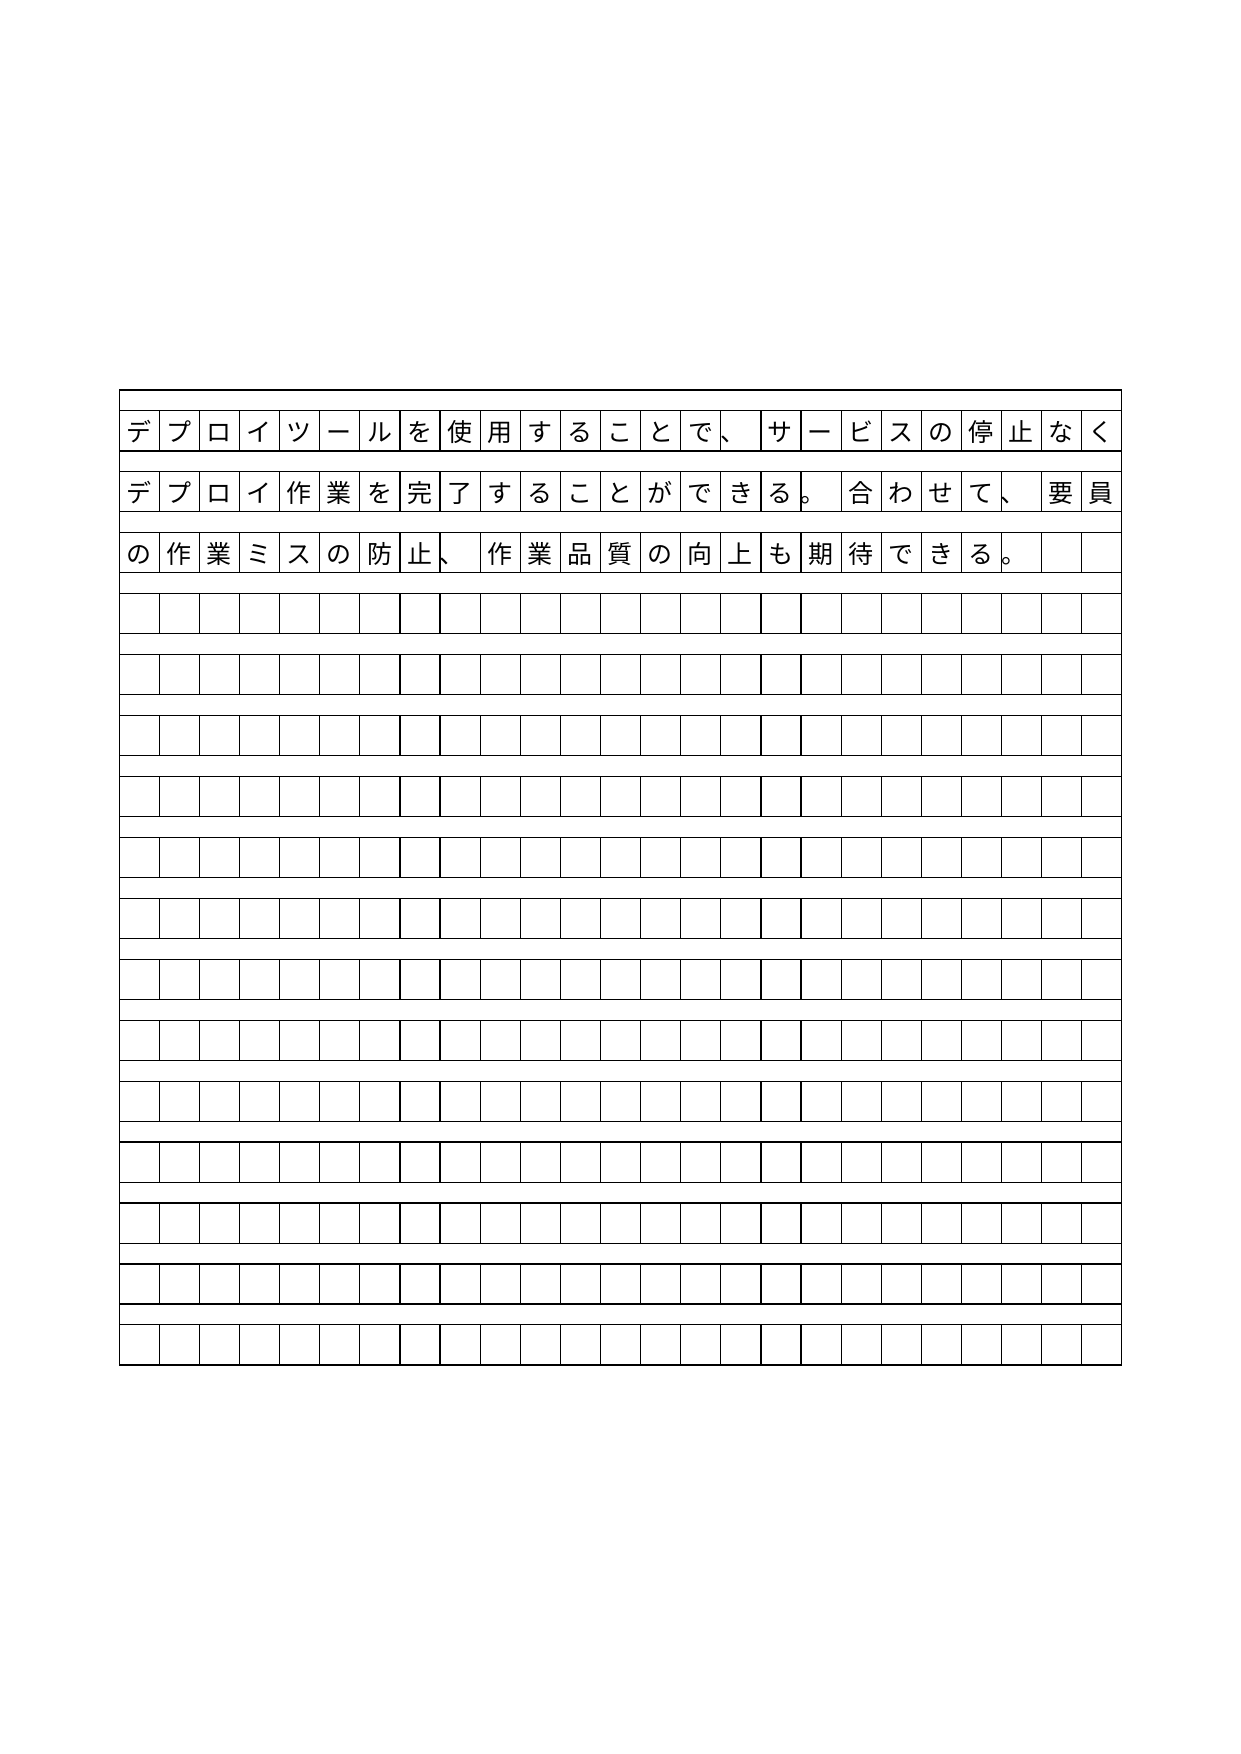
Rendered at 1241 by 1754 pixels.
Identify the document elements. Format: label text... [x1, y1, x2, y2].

text デプロイツールを使用することで、サービスの停止なくデプロイ作業を完了することができる。合わせて、要員の作業ミスの防止、作業品質の向上も期待できる。 [1002, 472, 1041, 511]
text デプロイツールを使用することで、サービスの停止なくデプロイ作業を完了することができる。合わせて、要員の作業ミスの防止、作業品質の向上も期待できる。 [681, 533, 720, 572]
text デプロイツールを使用することで、サービスの停止なくデプロイ作業を完了することができる。合わせて、要員の作業ミスの防止、作業品質の向上も期待できる。 [360, 533, 399, 572]
text デプロイツールを使用することで、サービスの停止なくデプロイ作業を完了することができる。合わせて、要員の作業ミスの防止、作業品質の向上も期待できる。 [521, 472, 560, 511]
text デプロイツールを使用することで、サービスの停止なくデプロイ作業を完了することができる。合わせて、要員の作業ミスの防止、作業品質の向上も期待できる。 [521, 533, 560, 572]
text デプロイツールを使用することで、サービスの停止なくデプロイ作業を完了することができる。合わせて、要員の作業ミスの防止、作業品質の向上も期待できる。 [401, 533, 439, 572]
text デプロイツールを使用することで、サービスの停止なくデプロイ作業を完了することができる。合わせて、要員の作業ミスの防止、作業品質の向上も期待できる。 [481, 533, 520, 572]
text デプロイツールを使用することで、サービスの停止なくデプロイ作業を完了することができる。合わせて、要員の作業ミスの防止、作業品質の向上も期待できる。 [120, 452, 1121, 471]
text デプロイツールを使用することで、サービスの停止なくデプロイ作業を完了することができる。合わせて、要員の作業ミスの防止、作業品質の向上も期待できる。 [1002, 533, 1041, 572]
text デプロイツールを使用することで、サービスの停止なくデプロイ作業を完了することができる。合わせて、要員の作業ミスの防止、作業品質の向上も期待できる。 [521, 411, 560, 450]
text デプロイツールを使用することで、サービスの停止なくデプロイ作業を完了することができる。合わせて、要員の作業ミスの防止、作業品質の向上も期待できる。 [1082, 472, 1121, 511]
text デプロイツールを使用することで、サービスの停止なくデプロイ作業を完了することができる。合わせて、要員の作業ミスの防止、作業品質の向上も期待できる。 [802, 472, 841, 511]
text デプロイツールを使用することで、サービスの停止なくデプロイ作業を完了することができる。合わせて、要員の作業ミスの防止、作業品質の向上も期待できる。 [240, 472, 279, 511]
text デプロイツールを使用することで、サービスの停止なくデプロイ作業を完了することができる。合わせて、要員の作業ミスの防止、作業品質の向上も期待できる。 [681, 472, 720, 511]
text デプロイツールを使用することで、サービスの停止なくデプロイ作業を完了することができる。合わせて、要員の作業ミスの防止、作業品質の向上も期待できる。 [922, 472, 961, 511]
text デプロイツールを使用することで、サービスの停止なくデプロイ作業を完了することができる。合わせて、要員の作業ミスの防止、作業品質の向上も期待できる。 [200, 533, 239, 572]
text デプロイツールを使用することで、サービスの停止なくデプロイ作業を完了することができる。合わせて、要員の作業ミスの防止、作業品質の向上も期待できる。 [561, 472, 600, 511]
text デプロイツールを使用することで、サービスの停止なくデプロイ作業を完了することができる。合わせて、要員の作業ミスの防止、作業品質の向上も期待できる。 [1082, 533, 1121, 572]
text デプロイツールを使用することで、サービスの停止なくデプロイ作業を完了することができる。合わせて、要員の作業ミスの防止、作業品質の向上も期待できる。 [922, 411, 961, 450]
text デプロイツールを使用することで、サービスの停止なくデプロイ作業を完了することができる。合わせて、要員の作業ミスの防止、作業品質の向上も期待できる。 [962, 472, 1001, 511]
text デプロイツールを使用することで、サービスの停止なくデプロイ作業を完了することができる。合わせて、要員の作業ミスの防止、作業品質の向上も期待できる。 [120, 391, 1121, 410]
text デプロイツールを使用することで、サービスの停止なくデプロイ作業を完了することができる。合わせて、要員の作業ミスの防止、作業品質の向上も期待できる。 [721, 411, 760, 450]
text デプロイツールを使用することで、サービスの停止なくデプロイ作業を完了することができる。合わせて、要員の作業ミスの防止、作業品質の向上も期待できる。 [481, 472, 520, 511]
text デプロイツールを使用することで、サービスの停止なくデプロイ作業を完了することができる。合わせて、要員の作業ミスの防止、作業品質の向上も期待できる。 [601, 411, 640, 450]
text デプロイツールを使用することで、サービスの停止なくデプロイ作業を完了することができる。合わせて、要員の作業ミスの防止、作業品質の向上も期待できる。 [441, 411, 480, 450]
text デプロイツールを使用することで、サービスの停止なくデプロイ作業を完了することができる。合わせて、要員の作業ミスの防止、作業品質の向上も期待できる。 [1082, 411, 1121, 450]
text デプロイツールを使用することで、サービスの停止なくデプロイ作業を完了することができる。合わせて、要員の作業ミスの防止、作業品質の向上も期待できる。 [1042, 411, 1081, 450]
text デプロイツールを使用することで、サービスの停止なくデプロイ作業を完了することができる。合わせて、要員の作業ミスの防止、作業品質の向上も期待できる。 [280, 472, 319, 511]
text デプロイツールを使用することで、サービスの停止なくデプロイ作業を完了することができる。合わせて、要員の作業ミスの防止、作業品質の向上も期待できる。 [120, 512, 1121, 532]
text デプロイツールを使用することで、サービスの停止なくデプロイ作業を完了することができる。合わせて、要員の作業ミスの防止、作業品質の向上も期待できる。 [320, 533, 359, 572]
text デプロイツールを使用することで、サービスの停止なくデプロイ作業を完了することができる。合わせて、要員の作業ミスの防止、作業品質の向上も期待できる。 [441, 472, 480, 511]
text デプロイツールを使用することで、サービスの停止なくデプロイ作業を完了することができる。合わせて、要員の作業ミスの防止、作業品質の向上も期待できる。 [200, 472, 239, 511]
text デプロイツールを使用することで、サービスの停止なくデプロイ作業を完了することができる。合わせて、要員の作業ミスの防止、作業品質の向上も期待できる。 [681, 411, 720, 450]
text デプロイツールを使用することで、サービスの停止なくデプロイ作業を完了することができる。合わせて、要員の作業ミスの防止、作業品質の向上も期待できる。 [360, 472, 399, 511]
text デプロイツールを使用することで、サービスの停止なくデプロイ作業を完了することができる。合わせて、要員の作業ミスの防止、作業品質の向上も期待できる。 [882, 533, 921, 572]
text デプロイツールを使用することで、サービスの停止なくデプロイ作業を完了することができる。合わせて、要員の作業ミスの防止、作業品質の向上も期待できる。 [762, 411, 800, 450]
text デプロイツールを使用することで、サービスの停止なくデプロイ作業を完了することができる。合わせて、要員の作業ミスの防止、作業品質の向上も期待できる。 [561, 533, 600, 572]
text デプロイツールを使用することで、サービスの停止なくデプロイ作業を完了することができる。合わせて、要員の作業ミスの防止、作業品質の向上も期待できる。 [160, 411, 199, 450]
text デプロイツールを使用することで、サービスの停止なくデプロイ作業を完了することができる。合わせて、要員の作業ミスの防止、作業品質の向上も期待できる。 [641, 533, 680, 572]
text デプロイツールを使用することで、サービスの停止なくデプロイ作業を完了することができる。合わせて、要員の作業ミスの防止、作業品質の向上も期待できる。 [842, 533, 881, 572]
text デプロイツールを使用することで、サービスの停止なくデプロイ作業を完了することができる。合わせて、要員の作業ミスの防止、作業品質の向上も期待できる。 [641, 411, 680, 450]
text デプロイツールを使用することで、サービスの停止なくデプロイ作業を完了することができる。合わせて、要員の作業ミスの防止、作業品質の向上も期待できる。 [962, 533, 1001, 572]
text デプロイツールを使用することで、サービスの停止なくデプロイ作業を完了することができる。合わせて、要員の作業ミスの防止、作業品質の向上も期待できる。 [160, 533, 199, 572]
text デプロイツールを使用することで、サービスの停止なくデプロイ作業を完了することができる。合わせて、要員の作業ミスの防止、作業品質の向上も期待できる。 [721, 472, 760, 511]
text デプロイツールを使用することで、サービスの停止なくデプロイ作業を完了することができる。合わせて、要員の作業ミスの防止、作業品質の向上も期待できる。 [120, 472, 159, 511]
text デプロイツールを使用することで、サービスの停止なくデプロイ作業を完了することができる。合わせて、要員の作業ミスの防止、作業品質の向上も期待できる。 [401, 411, 439, 450]
text デプロイツールを使用することで、サービスの停止なくデプロイ作業を完了することができる。合わせて、要員の作業ミスの防止、作業品質の向上も期待できる。 [1042, 472, 1081, 511]
text デプロイツールを使用することで、サービスの停止なくデプロイ作業を完了することができる。合わせて、要員の作業ミスの防止、作業品質の向上も期待できる。 [441, 533, 480, 572]
text デプロイツールを使用することで、サービスの停止なくデプロイ作業を完了することができる。合わせて、要員の作業ミスの防止、作業品質の向上も期待できる。 [882, 411, 921, 450]
text デプロイツールを使用することで、サービスの停止なくデプロイ作業を完了することができる。合わせて、要員の作業ミスの防止、作業品質の向上も期待できる。 [762, 533, 800, 572]
text デプロイツールを使用することで、サービスの停止なくデプロイ作業を完了することができる。合わせて、要員の作業ミスの防止、作業品質の向上も期待できる。 [802, 533, 841, 572]
text デプロイツールを使用することで、サービスの停止なくデプロイ作業を完了することができる。合わせて、要員の作業ミスの防止、作業品質の向上も期待できる。 [200, 411, 239, 450]
text デプロイツールを使用することで、サービスの停止なくデプロイ作業を完了することができる。合わせて、要員の作業ミスの防止、作業品質の向上も期待できる。 [601, 533, 640, 572]
text デプロイツールを使用することで、サービスの停止なくデプロイ作業を完了することができる。合わせて、要員の作業ミスの防止、作業品質の向上も期待できる。 [160, 472, 199, 511]
text デプロイツールを使用することで、サービスの停止なくデプロイ作業を完了することができる。合わせて、要員の作業ミスの防止、作業品質の向上も期待できる。 [401, 472, 439, 511]
text デプロイツールを使用することで、サービスの停止なくデプロイ作業を完了することができる。合わせて、要員の作業ミスの防止、作業品質の向上も期待できる。 [240, 411, 279, 450]
text デプロイツールを使用することで、サービスの停止なくデプロイ作業を完了することができる。合わせて、要員の作業ミスの防止、作業品質の向上も期待できる。 [762, 472, 800, 511]
text デプロイツールを使用することで、サービスの停止なくデプロイ作業を完了することができる。合わせて、要員の作業ミスの防止、作業品質の向上も期待できる。 [802, 411, 841, 450]
text デプロイツールを使用することで、サービスの停止なくデプロイ作業を完了することができる。合わせて、要員の作業ミスの防止、作業品質の向上も期待できる。 [120, 533, 159, 572]
text デプロイツールを使用することで、サービスの停止なくデプロイ作業を完了することができる。合わせて、要員の作業ミスの防止、作業品質の向上も期待できる。 [561, 411, 600, 450]
text デプロイツールを使用することで、サービスの停止なくデプロイ作業を完了することができる。合わせて、要員の作業ミスの防止、作業品質の向上も期待できる。 [1042, 533, 1081, 572]
text デプロイツールを使用することで、サービスの停止なくデプロイ作業を完了することができる。合わせて、要員の作業ミスの防止、作業品質の向上も期待できる。 [601, 472, 640, 511]
text デプロイツールを使用することで、サービスの停止なくデプロイ作業を完了することができる。合わせて、要員の作業ミスの防止、作業品質の向上も期待できる。 [922, 533, 961, 572]
text デプロイツールを使用することで、サービスの停止なくデプロイ作業を完了することができる。合わせて、要員の作業ミスの防止、作業品質の向上も期待できる。 [320, 411, 359, 450]
text デプロイツールを使用することで、サービスの停止なくデプロイ作業を完了することができる。合わせて、要員の作業ミスの防止、作業品質の向上も期待できる。 [481, 411, 520, 450]
text デプロイツールを使用することで、サービスの停止なくデプロイ作業を完了することができる。合わせて、要員の作業ミスの防止、作業品質の向上も期待できる。 [721, 533, 760, 572]
text デプロイツールを使用することで、サービスの停止なくデプロイ作業を完了することができる。合わせて、要員の作業ミスの防止、作業品質の向上も期待できる。 [842, 472, 881, 511]
text デプロイツールを使用することで、サービスの停止なくデプロイ作業を完了することができる。合わせて、要員の作業ミスの防止、作業品質の向上も期待できる。 [280, 411, 319, 450]
text デプロイツールを使用することで、サービスの停止なくデプロイ作業を完了することができる。合わせて、要員の作業ミスの防止、作業品質の向上も期待できる。 [882, 472, 921, 511]
text デプロイツールを使用することで、サービスの停止なくデプロイ作業を完了することができる。合わせて、要員の作業ミスの防止、作業品質の向上も期待できる。 [962, 411, 1001, 450]
text デプロイツールを使用することで、サービスの停止なくデプロイ作業を完了することができる。合わせて、要員の作業ミスの防止、作業品質の向上も期待できる。 [320, 472, 359, 511]
text デプロイツールを使用することで、サービスの停止なくデプロイ作業を完了することができる。合わせて、要員の作業ミスの防止、作業品質の向上も期待できる。 [641, 472, 680, 511]
text デプロイツールを使用することで、サービスの停止なくデプロイ作業を完了することができる。合わせて、要員の作業ミスの防止、作業品質の向上も期待できる。 [360, 411, 399, 450]
text デプロイツールを使用することで、サービスの停止なくデプロイ作業を完了することができる。合わせて、要員の作業ミスの防止、作業品質の向上も期待できる。 [280, 533, 319, 572]
text デプロイツールを使用することで、サービスの停止なくデプロイ作業を完了することができる。合わせて、要員の作業ミスの防止、作業品質の向上も期待できる。 [1002, 411, 1041, 450]
text デプロイツールを使用することで、サービスの停止なくデプロイ作業を完了することができる。合わせて、要員の作業ミスの防止、作業品質の向上も期待できる。 [240, 533, 279, 572]
text デプロイツールを使用することで、サービスの停止なくデプロイ作業を完了することができる。合わせて、要員の作業ミスの防止、作業品質の向上も期待できる。 [842, 411, 881, 450]
text デプロイツールを使用することで、サービスの停止なくデプロイ作業を完了することができる。合わせて、要員の作業ミスの防止、作業品質の向上も期待できる。 [120, 411, 159, 450]
